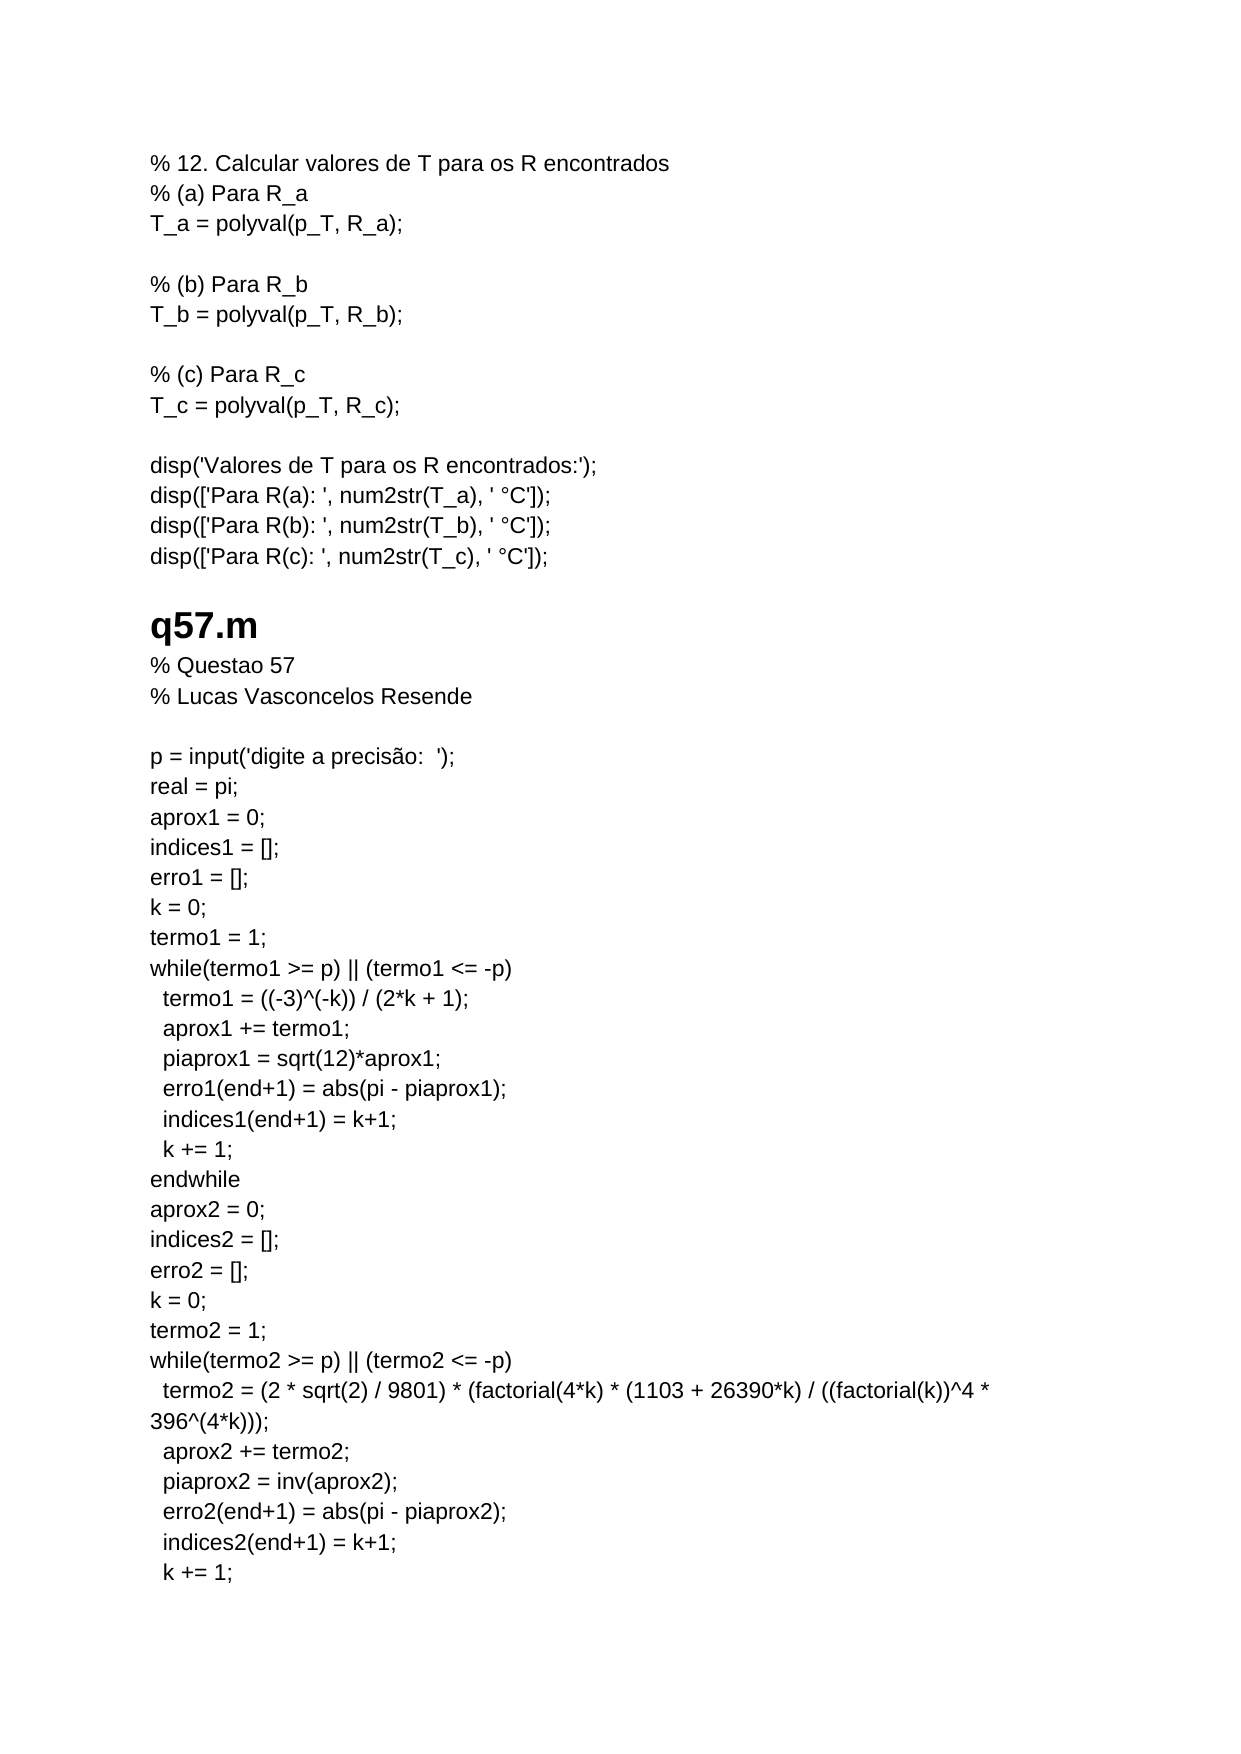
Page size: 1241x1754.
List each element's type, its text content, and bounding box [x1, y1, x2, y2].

text real = pi; [150, 773, 1090, 800]
text termo2 = (2 * sqrt(2) / 9801) * (factorial(4*k) * (1103 + 26390*k) / ((factorial(k))^4 * 396^(4*k))); [150, 1377, 1090, 1434]
text T_b = polyval(p_T, R_b); [150, 301, 1090, 327]
text aprox1 += termo1; [150, 1015, 1090, 1041]
text termo1 = 1; [150, 924, 1090, 951]
text indices2(end+1) = k+1; [150, 1528, 1090, 1555]
text aprox2 += termo2; [150, 1438, 1090, 1464]
text % Lucas Vasconcelos Resende [150, 683, 1090, 709]
text indices1(end+1) = k+1; [150, 1106, 1090, 1132]
text k = 0; [150, 894, 1090, 921]
text erro1 = []; [150, 864, 1090, 890]
text k += 1; [150, 1136, 1090, 1162]
text aprox1 = 0; [150, 803, 1090, 830]
text T_c = polyval(p_T, R_c); [150, 392, 1090, 418]
text k += 1; [150, 1559, 1090, 1585]
text termo2 = 1; [150, 1317, 1090, 1343]
text piaprox2 = inv(aprox2); [150, 1468, 1090, 1494]
text disp(['Para R(a): ', num2str(T_a), ' °C']); [150, 482, 1090, 509]
text erro1(end+1) = abs(pi - piaprox1); [150, 1075, 1090, 1102]
text % 12. Calcular valores de T para os R encontrados [150, 150, 1090, 176]
text indices1 = []; [150, 834, 1090, 860]
text erro2(end+1) = abs(pi - piaprox2); [150, 1498, 1090, 1525]
text disp('Valores de T para os R encontrados:'); [150, 452, 1090, 478]
text p = input('digite a precisão: '); [150, 743, 1090, 769]
text while(termo2 >= p) || (termo2 <= -p) [150, 1347, 1090, 1374]
text indices2 = []; [150, 1226, 1090, 1253]
text piaprox1 = sqrt(12)*aprox1; [150, 1045, 1090, 1072]
text % (a) Para R_a [150, 180, 1090, 207]
text T_a = polyval(p_T, R_a); [150, 210, 1090, 237]
text aprox2 = 0; [150, 1196, 1090, 1223]
text % (b) Para R_b [150, 271, 1090, 297]
text % (c) Para R_c [150, 361, 1090, 388]
text % Questao 57 [150, 652, 1090, 679]
title q57.m [150, 603, 1090, 646]
text erro2 = []; [150, 1257, 1090, 1283]
text endwhile [150, 1166, 1090, 1192]
text disp(['Para R(c): ', num2str(T_c), ' °C']); [150, 543, 1090, 569]
text disp(['Para R(b): ', num2str(T_b), ' °C']); [150, 512, 1090, 539]
text while(termo1 >= p) || (termo1 <= -p) [150, 954, 1090, 981]
text termo1 = ((-3)^(-k)) / (2*k + 1); [150, 985, 1090, 1011]
text k = 0; [150, 1287, 1090, 1313]
